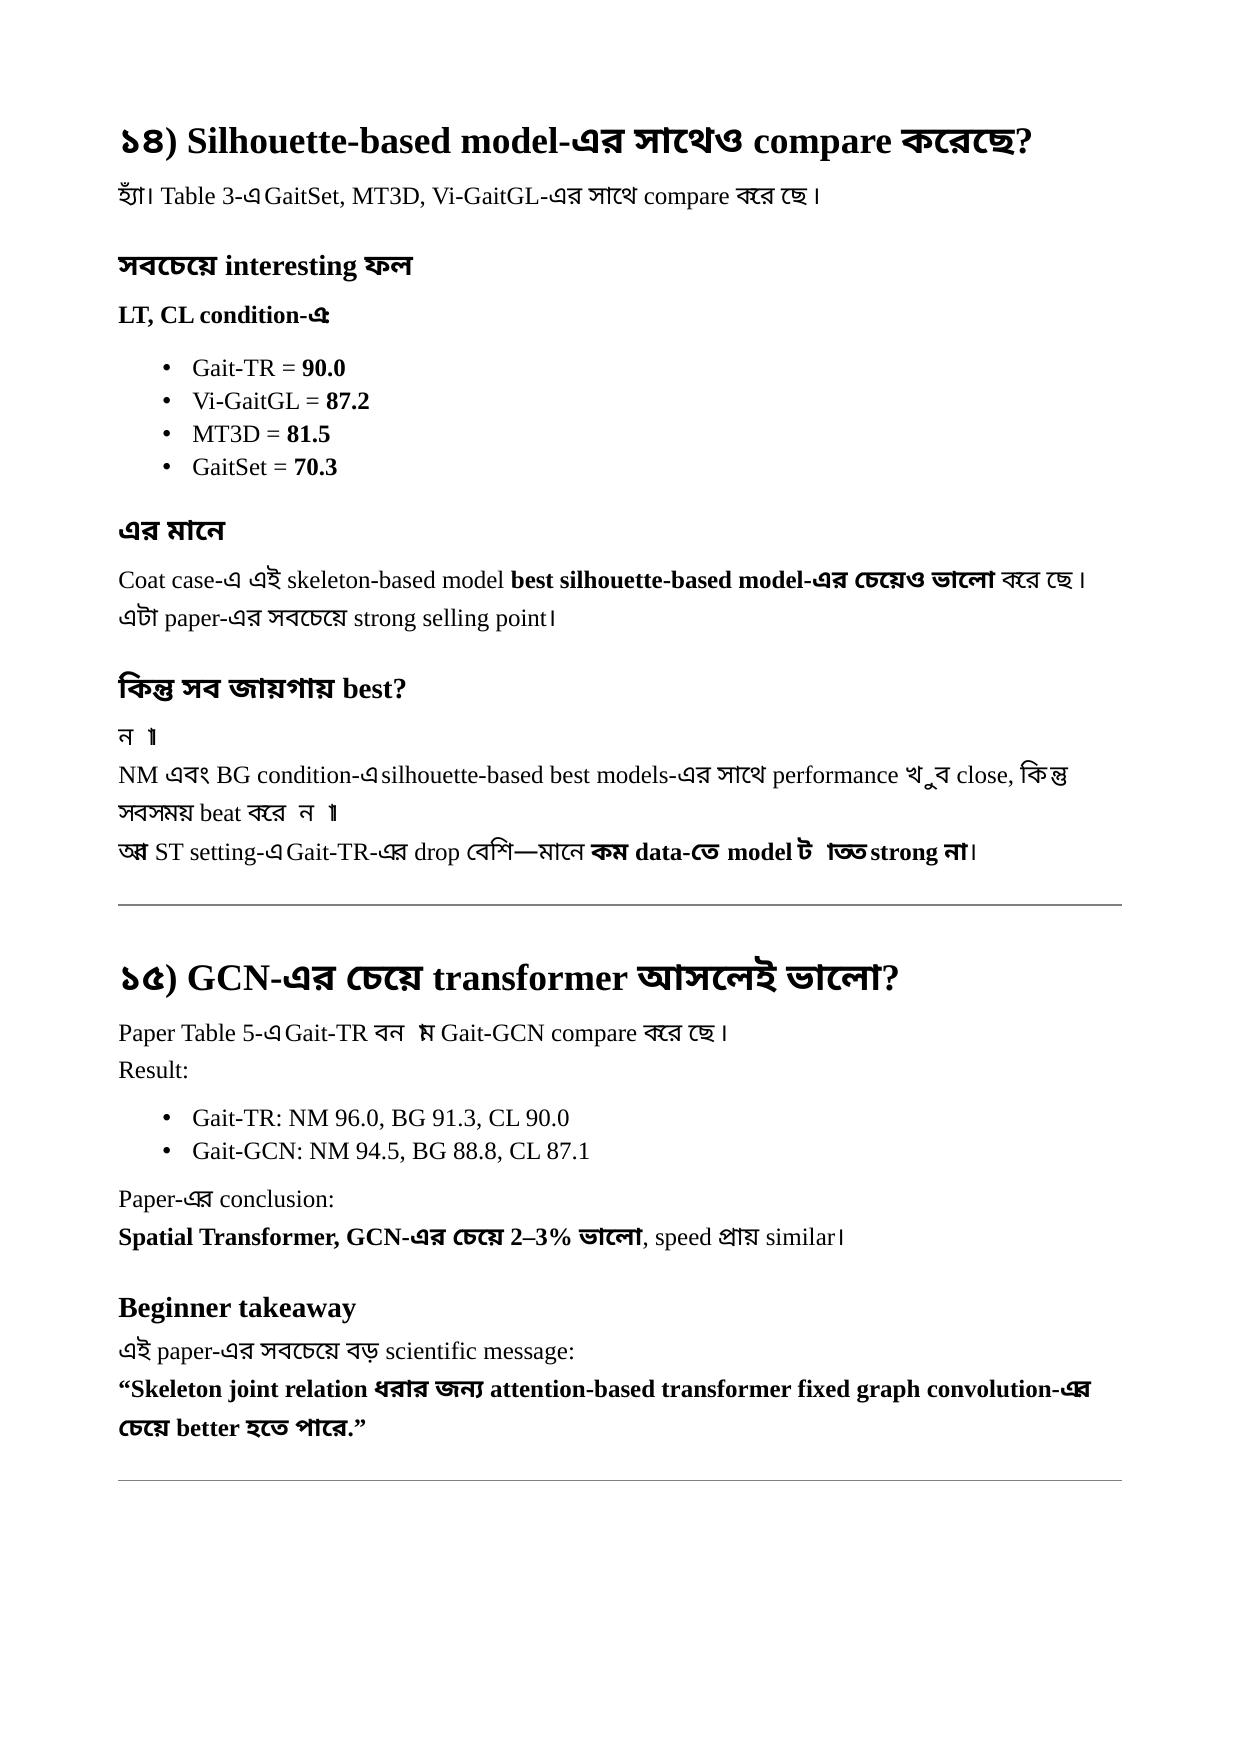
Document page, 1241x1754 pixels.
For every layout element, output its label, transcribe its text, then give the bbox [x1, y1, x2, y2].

subtitle কিন্তু সব জায়গায় best? [118, 671, 1122, 710]
subtitle সবচেয়ে interesting ফল [118, 248, 1122, 288]
list GaitSet = 70.3 [162, 452, 1122, 481]
list Vi-GaitGL = 87.2 [162, 386, 1122, 415]
text Coat case-এ এই skeleton-based model best silhouette-based model-এর চেয়েও ভালো করেছে। এটা paper-এর সবচেয়ে strong selling point। [118, 565, 1122, 637]
subtitle ১৫) GCN-এর চেয়ে transformer আসলেই ভালো? [118, 955, 1122, 1005]
list Gait-TR: NM 96.0, BG 91.3, CL 90.0 [162, 1103, 1122, 1132]
subtitle এর মানে [118, 514, 1122, 553]
text এই paper-এর সবচেয়ে বড় scientific message: “Skeleton joint relation ধরার জন্য attention-based transformer fixed graph convolution-এর চেয়ে better হতে পারে.” [118, 1336, 1122, 1446]
text LT, CL condition-এ: [118, 300, 1122, 334]
text না। NM এবং BG condition-এ silhouette-based best models-এর সাথে performance খুব close, কিন্তু সবসময় beat করে না। আর ST setting-এ Gait-TR-এর drop বেশি—মানে কম data-তে modelটা তত strong না। [118, 723, 1122, 870]
list Gait-GCN: NM 94.5, BG 88.8, CL 87.1 [162, 1136, 1122, 1165]
list Gait-TR = 90.0 [162, 353, 1122, 382]
text Paper-এর conclusion: Spatial Transformer, GCN-এর চেয়ে 2–3% ভালো, speed প্রায় similar। [118, 1184, 1122, 1256]
subtitle ১৪) Silhouette-based model-এর সাথেও compare করেছে? [118, 118, 1122, 168]
text Paper Table 5-এ Gait-TR বনাম Gait-GCN compare করেছে। Result: [118, 1018, 1122, 1084]
text হ্যাঁ। Table 3-এ GaitSet, MT3D, Vi-GaitGL-এর সাথে compare করেছে। [118, 181, 1122, 214]
list MT3D = 81.5 [162, 419, 1122, 448]
subtitle Beginner takeaway [118, 1290, 1122, 1323]
